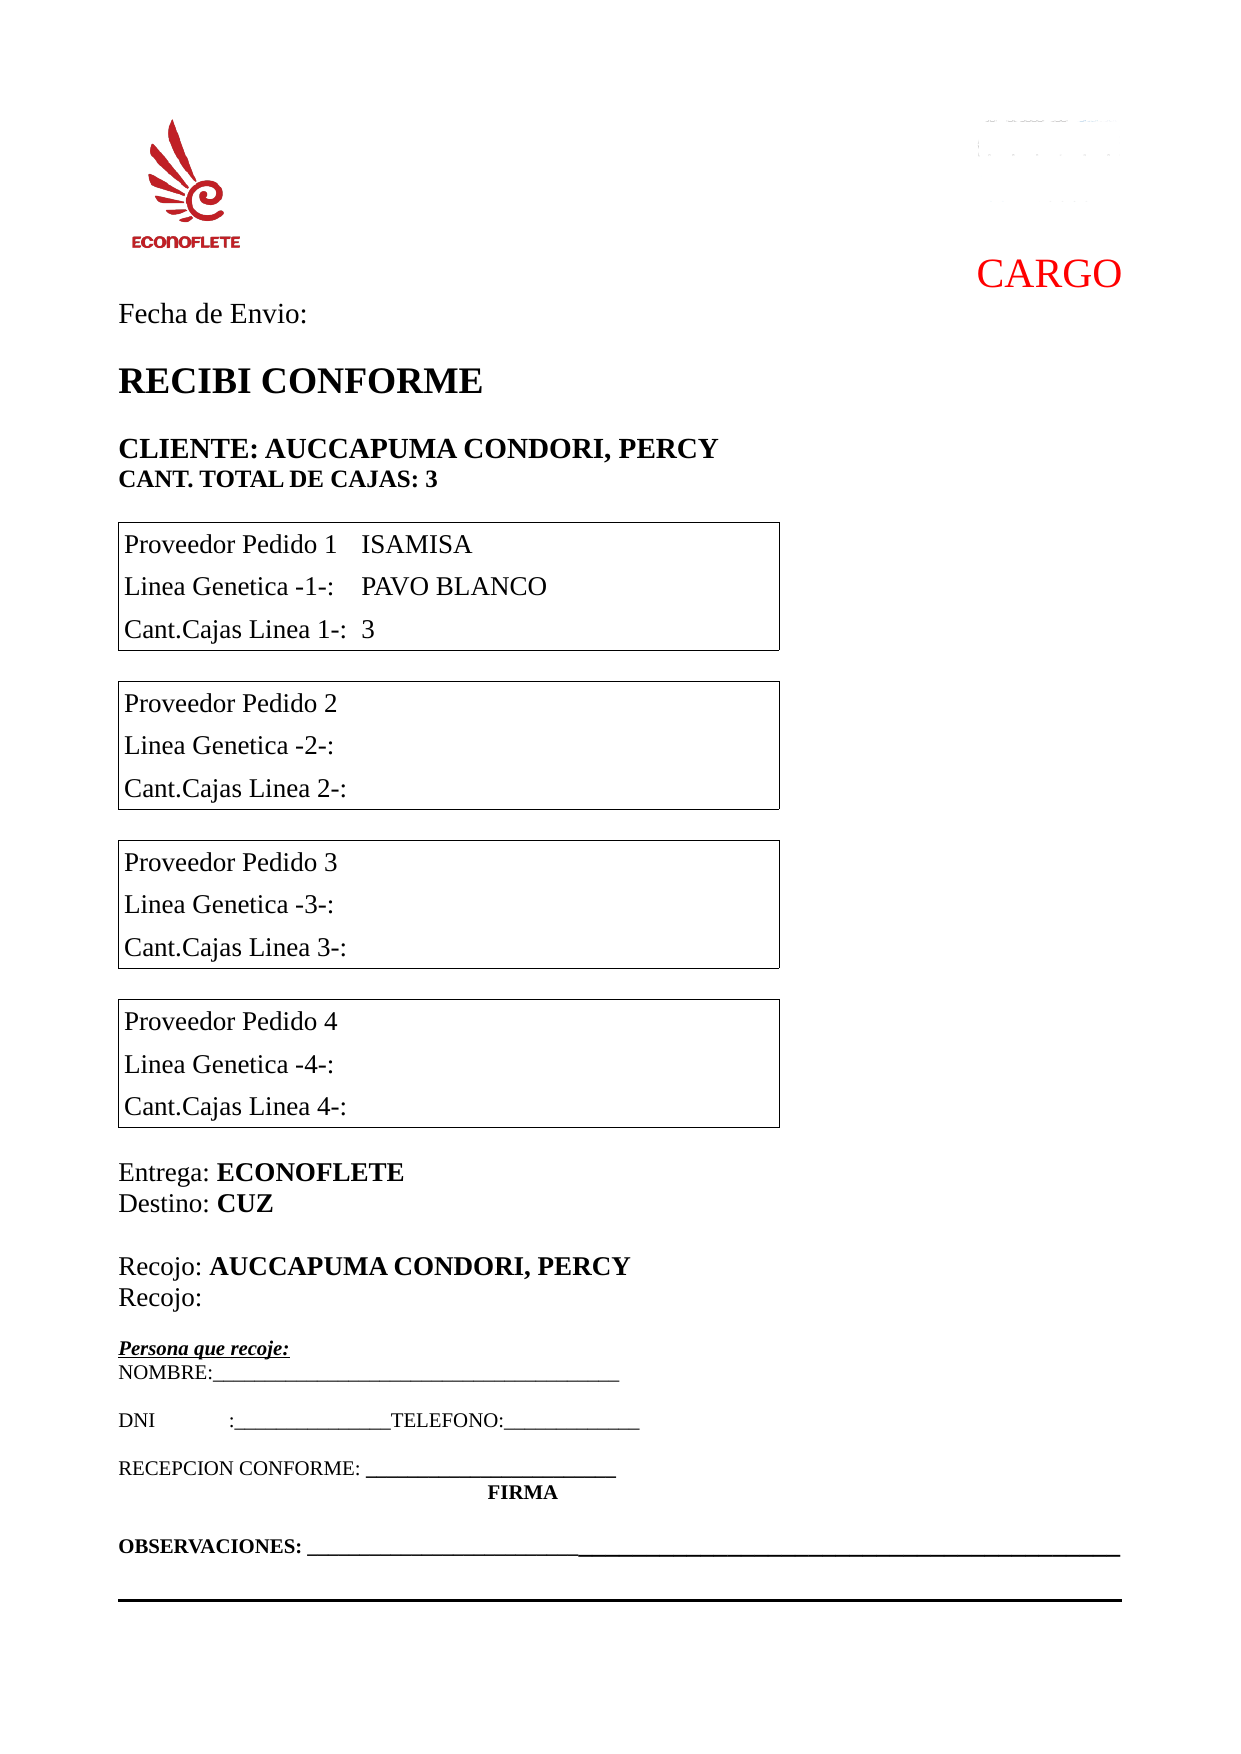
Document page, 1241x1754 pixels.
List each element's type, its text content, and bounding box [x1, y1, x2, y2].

table_cell 3 [356, 607, 779, 650]
table_cell [356, 841, 779, 883]
text Persona que recoje: [118, 1336, 1122, 1360]
table_cell Linea Genetica -3-: [119, 883, 356, 926]
text Destino: CUZ [118, 1187, 1122, 1218]
table_cell [356, 682, 779, 724]
table_cell [356, 969, 779, 999]
table_cell Linea Genetica -1-: [119, 565, 356, 607]
picture [118, 118, 254, 249]
table_cell [356, 651, 779, 681]
text RECEPCION CONFORME: ________________________ [118, 1456, 1122, 1480]
table_cell [356, 1042, 779, 1085]
text DNI :_______________TELEFONO:_____________ [118, 1408, 1122, 1432]
text Recojo: AUCCAPUMA CONDORI, PERCY [118, 1249, 1122, 1281]
table_cell PAVO BLANCO [356, 565, 779, 607]
table_cell Cant.Cajas Linea 2-: [119, 766, 356, 809]
table_cell Linea Genetica -4-: [119, 1042, 356, 1085]
table_cell [118, 810, 356, 840]
table_cell [356, 1000, 779, 1042]
table_cell Proveedor Pedido 2 [119, 682, 356, 724]
table_cell [118, 969, 356, 999]
table_cell [356, 926, 779, 968]
table_cell Proveedor Pedido 3 [119, 841, 356, 883]
text Fecha de Envio: [118, 297, 1122, 330]
table_cell Cant.Cajas Linea 4-: [119, 1085, 356, 1127]
text RECIBI CONFORME [118, 359, 1122, 402]
table_cell [356, 766, 779, 809]
table_cell [356, 883, 779, 926]
text CANT. TOTAL DE CAJAS: 3 [118, 464, 1122, 493]
text Entrega: ECONOFLETE [118, 1156, 1122, 1187]
table_cell [118, 651, 356, 681]
text Recojo: [118, 1281, 1122, 1312]
table_cell Cant.Cajas Linea 1-: [119, 607, 356, 650]
text NOMBRE:_______________________________________ [118, 1360, 1122, 1384]
text CARGO [118, 224, 1122, 297]
table_cell Cant.Cajas Linea 3-: [119, 926, 356, 968]
table_header Proveedor Pedido 1 [119, 523, 356, 564]
text CLIENTE: AUCCAPUMA CONDORI, PERCY [118, 431, 1122, 464]
table_header ISAMISA [356, 523, 779, 564]
table_cell [356, 724, 779, 766]
text OBSERVACIONES: __________________________________________________________________ [118, 1528, 1122, 1559]
table_cell [356, 1085, 779, 1127]
table_cell [356, 810, 779, 840]
table_cell Linea Genetica -2-: [119, 724, 356, 766]
table_cell Proveedor Pedido 4 [119, 1000, 356, 1042]
text FIRMA [118, 1480, 1122, 1504]
